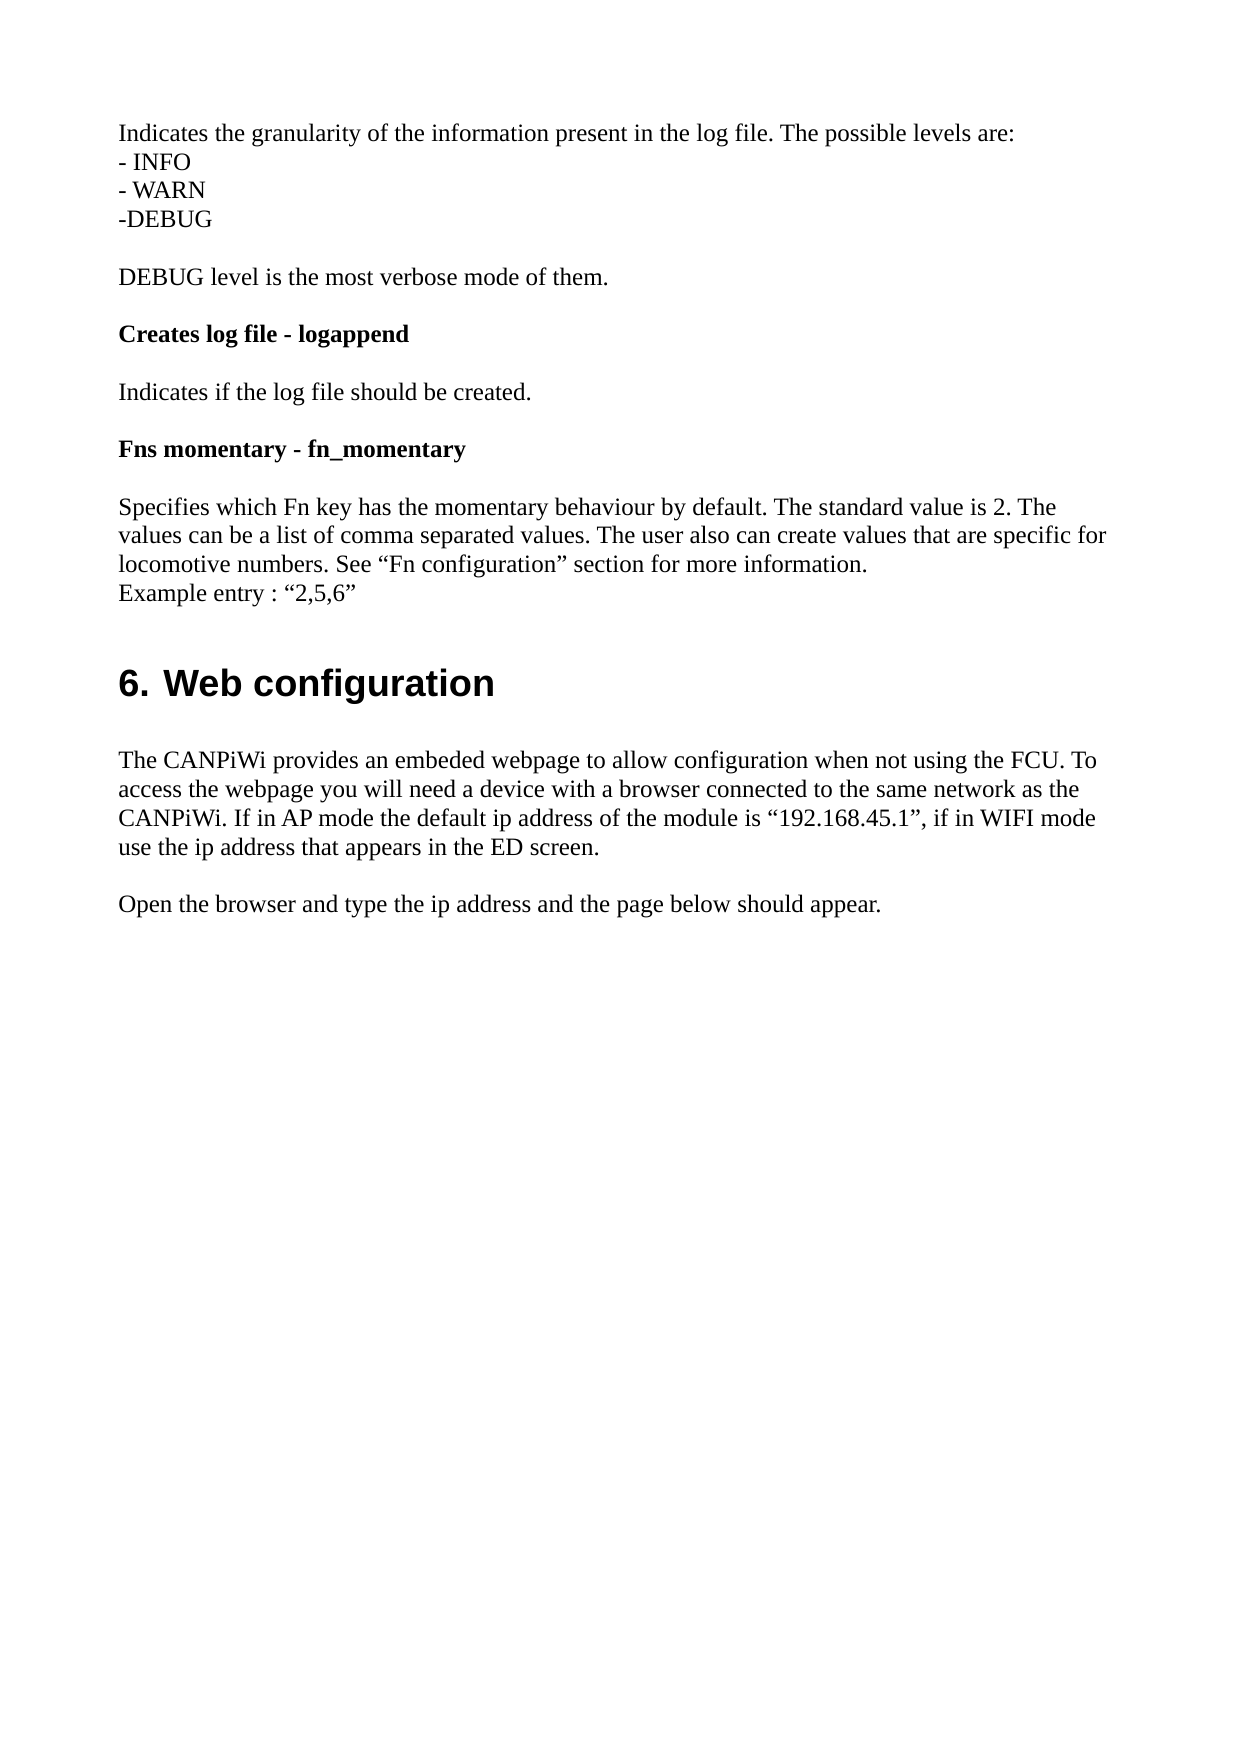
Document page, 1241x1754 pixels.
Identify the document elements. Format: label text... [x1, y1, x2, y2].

text - WARN [118, 176, 1122, 204]
text Indicates if the log file should be created. [118, 377, 1122, 406]
text Example entry : “2,5,6” [118, 578, 1122, 607]
text Specifies which Fn key has the momentary behaviour by default. The standard value is 2. The values can be a list of comma separated values. The user also can create values that are specific for locomotive numbers. See “Fn configuration” section for more information. [118, 492, 1122, 578]
text Indicates the granularity of the information present in the log file. The possible levels are: [118, 118, 1122, 147]
text -DEBUG [118, 204, 1122, 233]
subtitle Web configuration [118, 661, 1122, 704]
text Open the browser and type the ip address and the page below should appear. [118, 889, 1122, 918]
text Creates log file - logappend [118, 319, 1122, 348]
text DEBUG level is the most verbose mode of them. [118, 262, 1122, 291]
text Fns momentary - fn_momentary [118, 434, 1122, 463]
text The CANPiWi provides an embeded webpage to allow configuration when not using the FCU. To access the webpage you will need a device with a browser connected to the same network as the CANPiWi. If in AP mode the default ip address of the module is “192.168.45.1”, if in WIFI mode use the ip address that appears in the ED screen. [118, 746, 1122, 861]
text - INFO [118, 147, 1122, 176]
